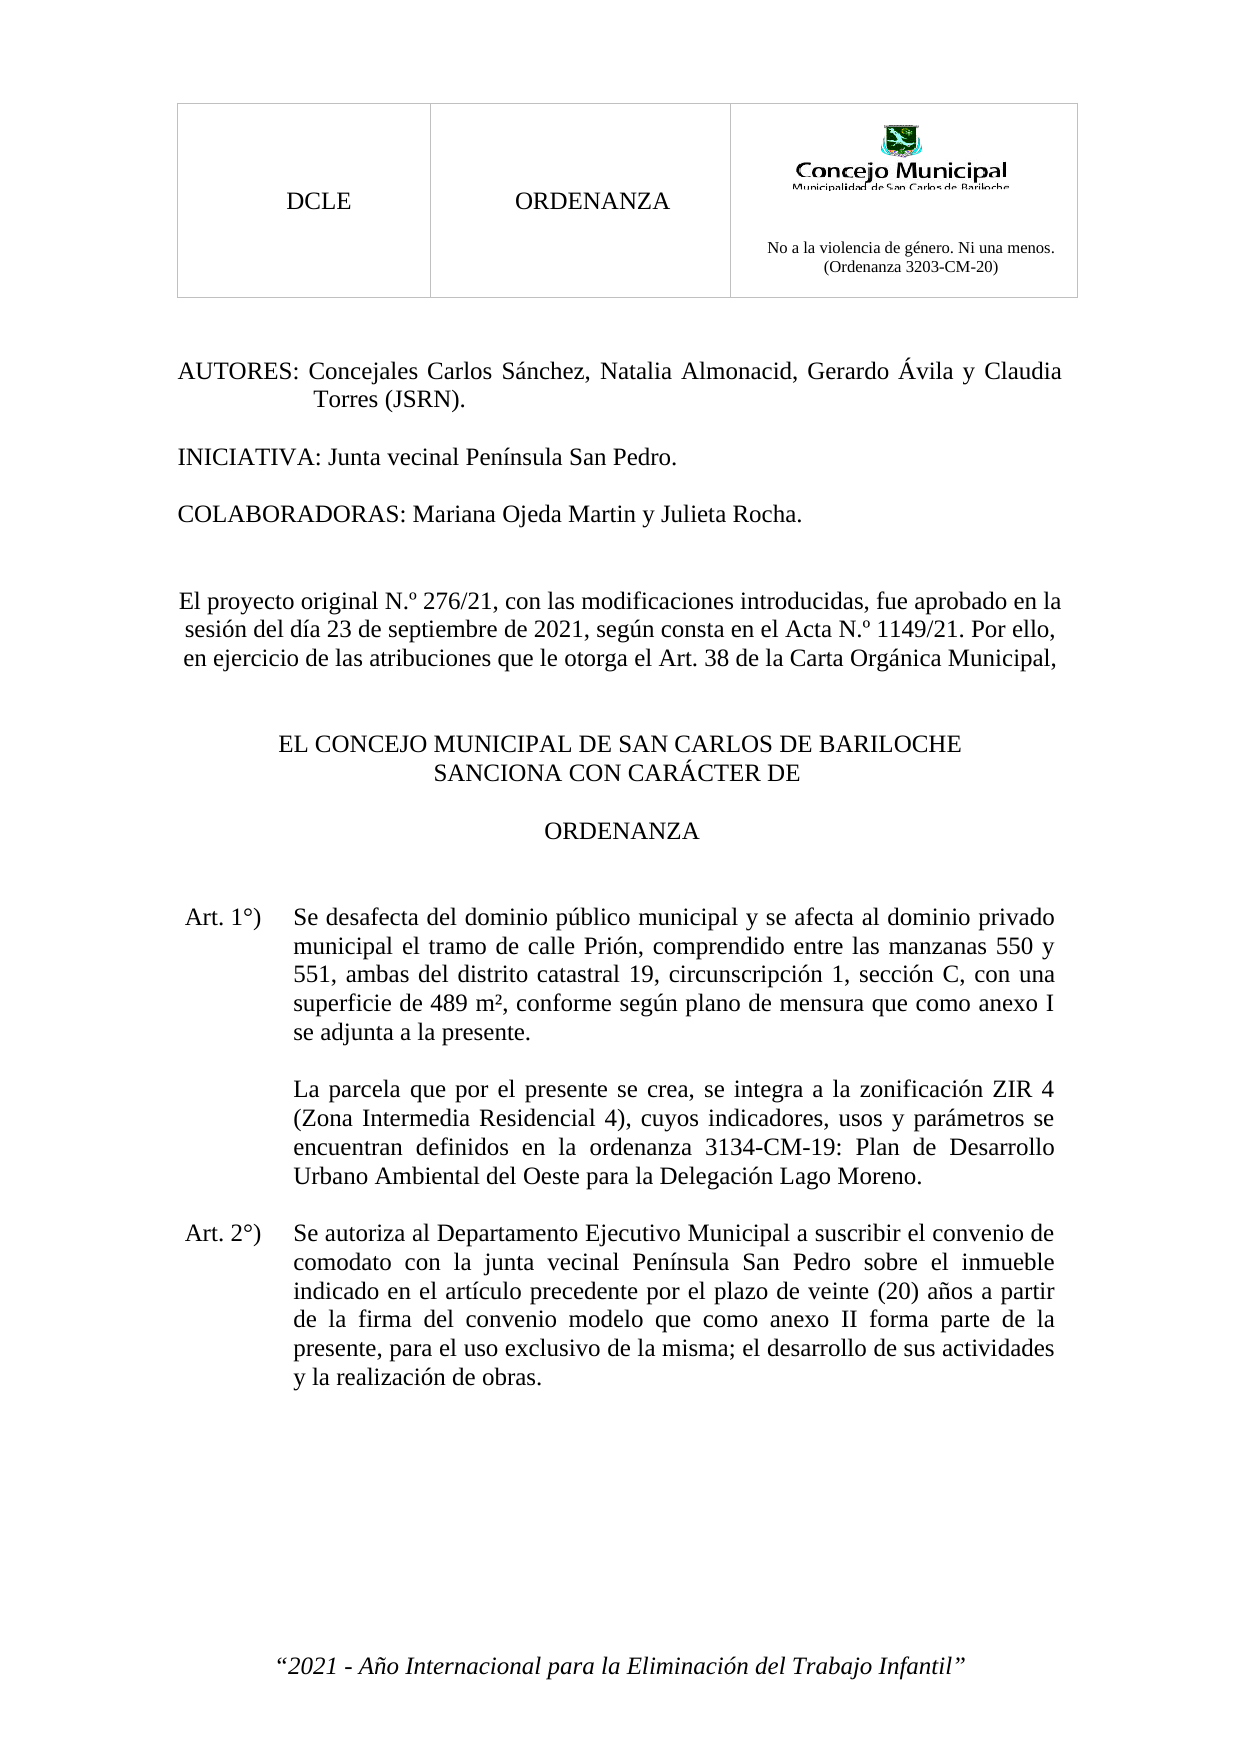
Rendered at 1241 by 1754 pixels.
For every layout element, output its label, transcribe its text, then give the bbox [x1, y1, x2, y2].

text ORDENANZA [177, 816, 1067, 844]
text INICIATIVA: Junta vecinal Península San Pedro. [177, 442, 1063, 471]
table_cell Art. 2°) [177, 1218, 286, 1448]
text EL CONCEJO MUNICIPAL DE SAN CARLOS DE BARILOCHE [177, 729, 1063, 758]
table_cell Se autoriza al Departamento Ejecutivo Municipal a suscribir el convenio de comodato con la junta vecinal Península San Pedro sobre el inmueble indicado en el artículo precedente por el plazo de veinte (20) años a partir de la firma del convenio modelo que como anexo II forma parte de la presente, para el uso exclusivo de la misma; el desarrollo de sus actividades y la realización de obras. [286, 1218, 1063, 1448]
text El proyecto original N.º 276/21, con las modificaciones introducidas, fue aprobado en la sesión del día 23 de septiembre de 2021, según consta en el Acta N.º 1149/21. Por ello, en ejercicio de las atribuciones que le otorga el Art. 38 de la Carta Orgánica Municipal, [177, 586, 1063, 672]
table_header Se desafecta del dominio público municipal y se afecta al dominio privado municipal el tramo de calle Prión, comprendido entre las manzanas 550 y 551, ambas del distrito catastral 19, circunscripción 1, sección C, con una superficie de 489 m², conforme según plano de mensura que como anexo I se adjunta a la presente. La parcela que por el presente se crea, se integra a la zonificación ZIR 4 (Zona Intermedia Residencial 4), cuyos indicadores, usos y parámetros se encuentran definidos en la ordenanza 3134-CM-19: Plan de Desarrollo Urbano Ambiental del Oeste para la Delegación Lago Moreno. [286, 902, 1063, 1218]
text SANCIONA CON CARÁCTER DE [177, 758, 1063, 787]
text AUTORES: Concejales Carlos Sánchez, Natalia Almonacid, Gerardo Ávila y Claudia Torres (JSRN). [177, 356, 1063, 413]
text COLABORADORAS: Mariana Ojeda Martin y Julieta Rocha. [177, 499, 1063, 528]
table_header Art. 1°) [177, 902, 286, 1218]
